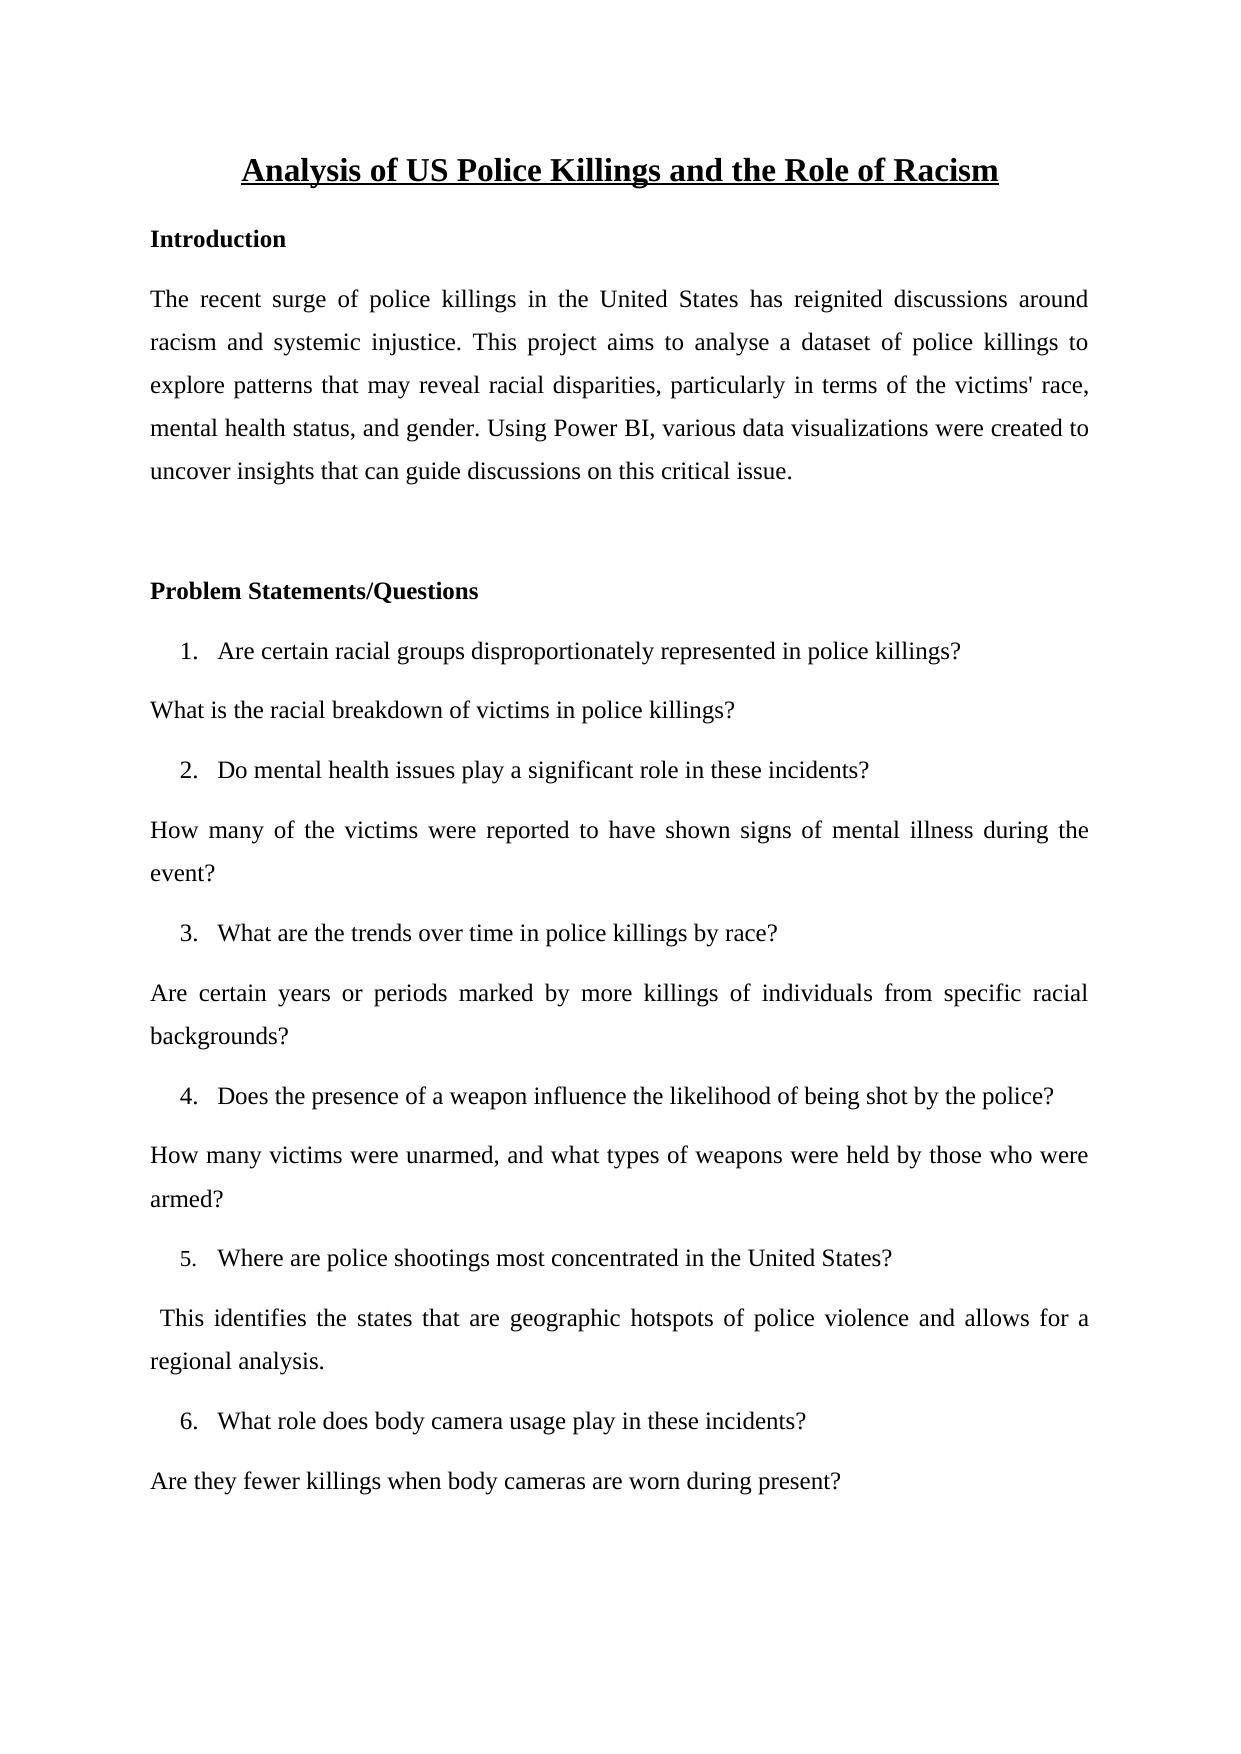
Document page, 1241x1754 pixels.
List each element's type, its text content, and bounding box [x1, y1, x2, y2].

list Do mental health issues play a significant role in these incidents? [179, 755, 1090, 784]
text Analysis of US Police Killings and the Role of Racism [150, 150, 1090, 188]
text This identifies the states that are geographic hotspots of police violence and allows for a regional analysis. [150, 1303, 1090, 1375]
text How many victims were unarmed, and what types of weapons were held by those who were armed? [150, 1141, 1090, 1212]
text How many of the victims were reported to have shown signs of mental illness during the event? [150, 815, 1090, 887]
text What is the racial breakdown of victims in police killings? [150, 696, 1090, 724]
list Where are police shootings most concentrated in the United States? [179, 1243, 1090, 1272]
list What are the trends over time in police killings by race? [179, 918, 1090, 947]
text Problem Statements/Questions [150, 576, 1090, 605]
list What role does body camera usage play in these incidents? [179, 1406, 1090, 1435]
text Are certain years or periods marked by more killings of individuals from specific racial backgrounds? [150, 978, 1090, 1050]
list Does the presence of a weapon influence the likelihood of being shot by the police? [179, 1081, 1090, 1109]
text The recent surge of police killings in the United States has reignited discussions around racism and systemic injustice. This project aims to analyse a dataset of police killings to explore patterns that may reveal racial disparities, particularly in terms of the victims' race, mental health status, and gender. Using Power BI, various data visualizations were created to uncover insights that can guide discussions on this critical issue. [150, 284, 1090, 485]
text Introduction [150, 224, 1090, 253]
list Are certain racial groups disproportionately represented in police killings? [179, 636, 1090, 664]
text Are they fewer killings when body cameras are worn during present? [150, 1466, 1090, 1495]
